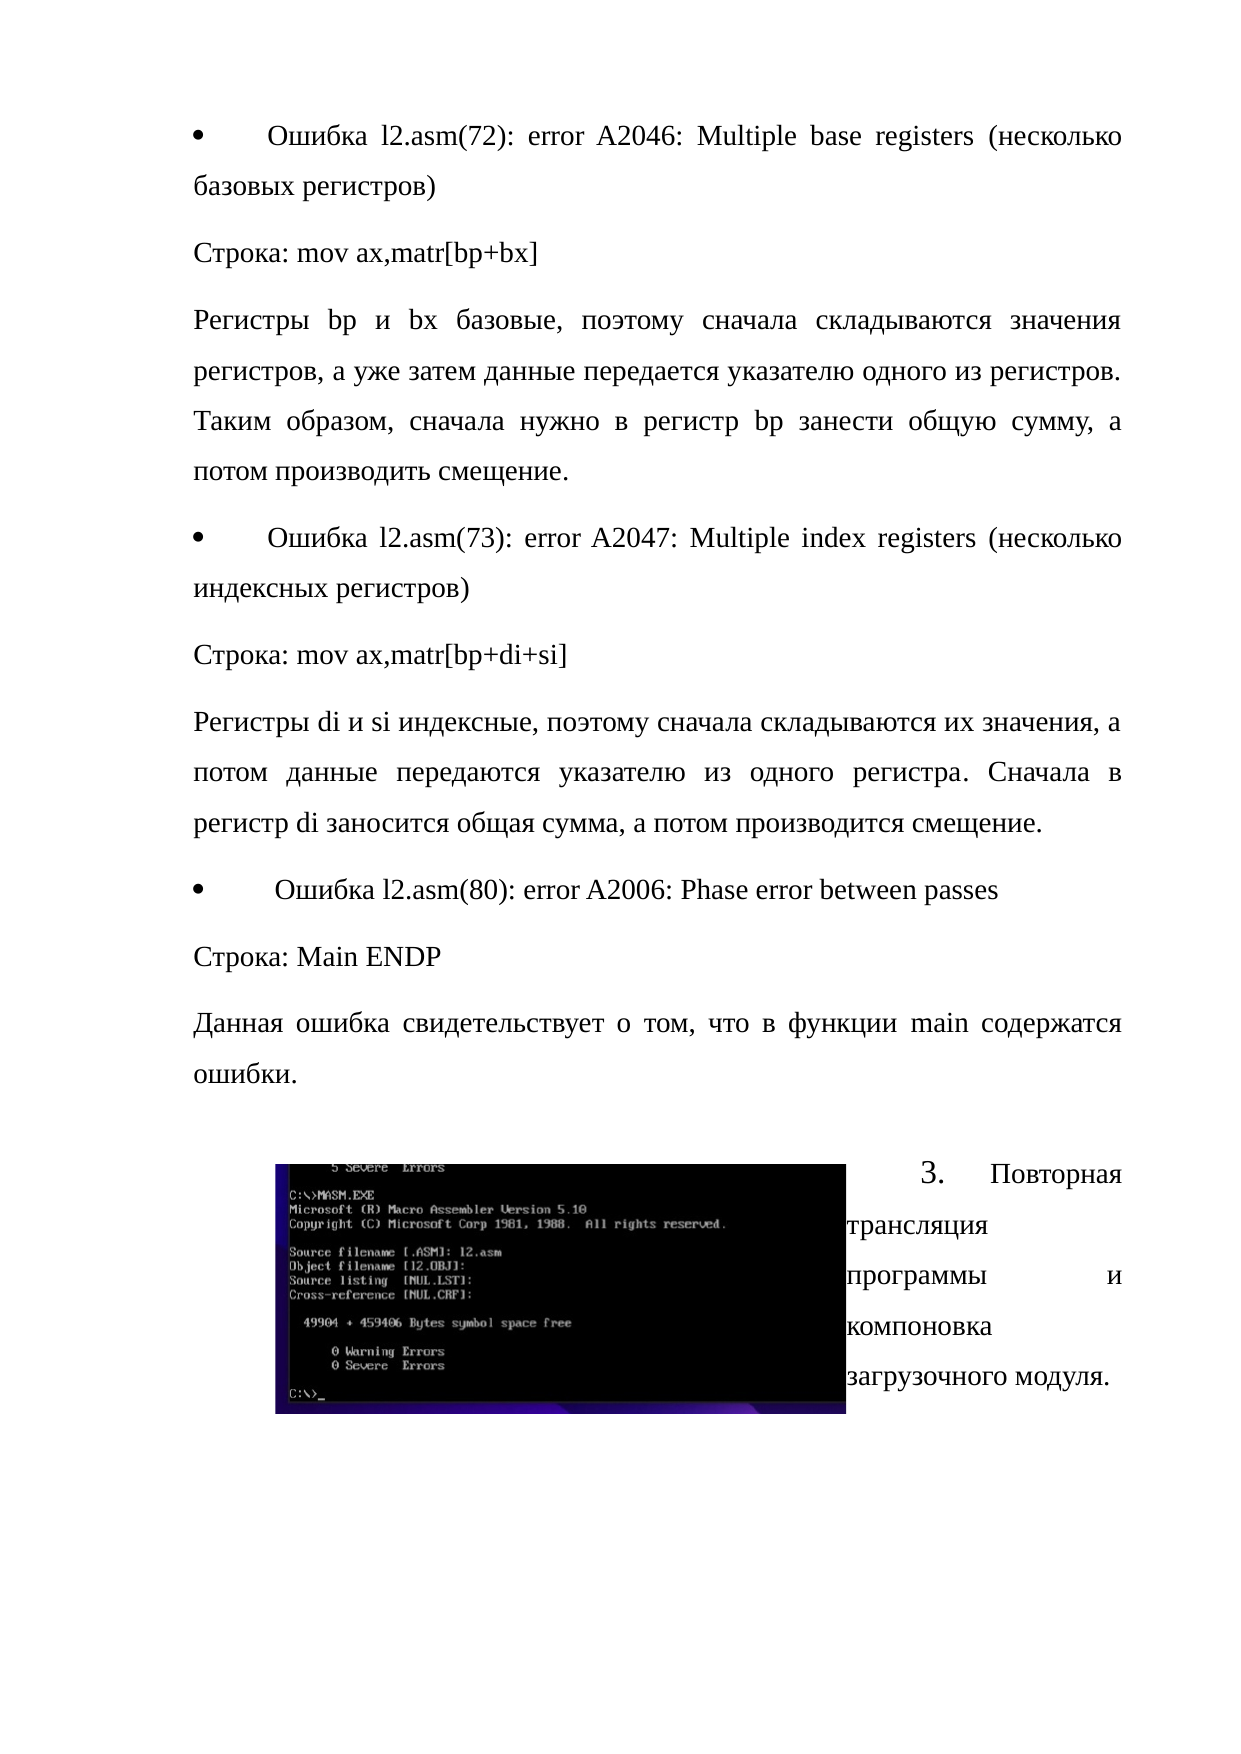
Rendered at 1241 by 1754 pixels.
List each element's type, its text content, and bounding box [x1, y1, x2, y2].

text Строка: mov ax,matr[bp+bx] [193, 235, 1122, 269]
text Данная ошибка свидетельствует о том, что в функции main содержатся ошибки. [193, 1006, 1122, 1089]
list Ошибка l2.asm(73): error A2047: Multiple index registers (несколько индексных регистров) [193, 520, 1122, 604]
text 3. Повторная трансляция программы и компоновка загрузочного модуля. [118, 1152, 1122, 1392]
list Ошибка l2.asm(72): error A2046: Multiple base registers (несколько базовых регистров) [193, 118, 1122, 202]
text Строка: mov ax,matr[bp+di+si] [193, 637, 1122, 671]
text Регистры di и si индексные, поэтому сначала складываются их значения, а потом данные передаются указателю из одного регистра. Сначала в регистр di заносится общая сумма, а потом производится смещение. [193, 704, 1122, 838]
text Регистры bp и bx базовые, поэтому сначала складываются значения регистров, а уже затем данные передается указателю одного из регистров. Таким образом, сначала нужно в регистр bp занести общую сумму, а потом производить смещение. [193, 302, 1122, 487]
picture [275, 1164, 847, 1414]
list Ошибка l2.asm(80): error A2006: Phase error between passes [193, 872, 1122, 905]
text Строка: Main ENDP [193, 939, 1122, 972]
